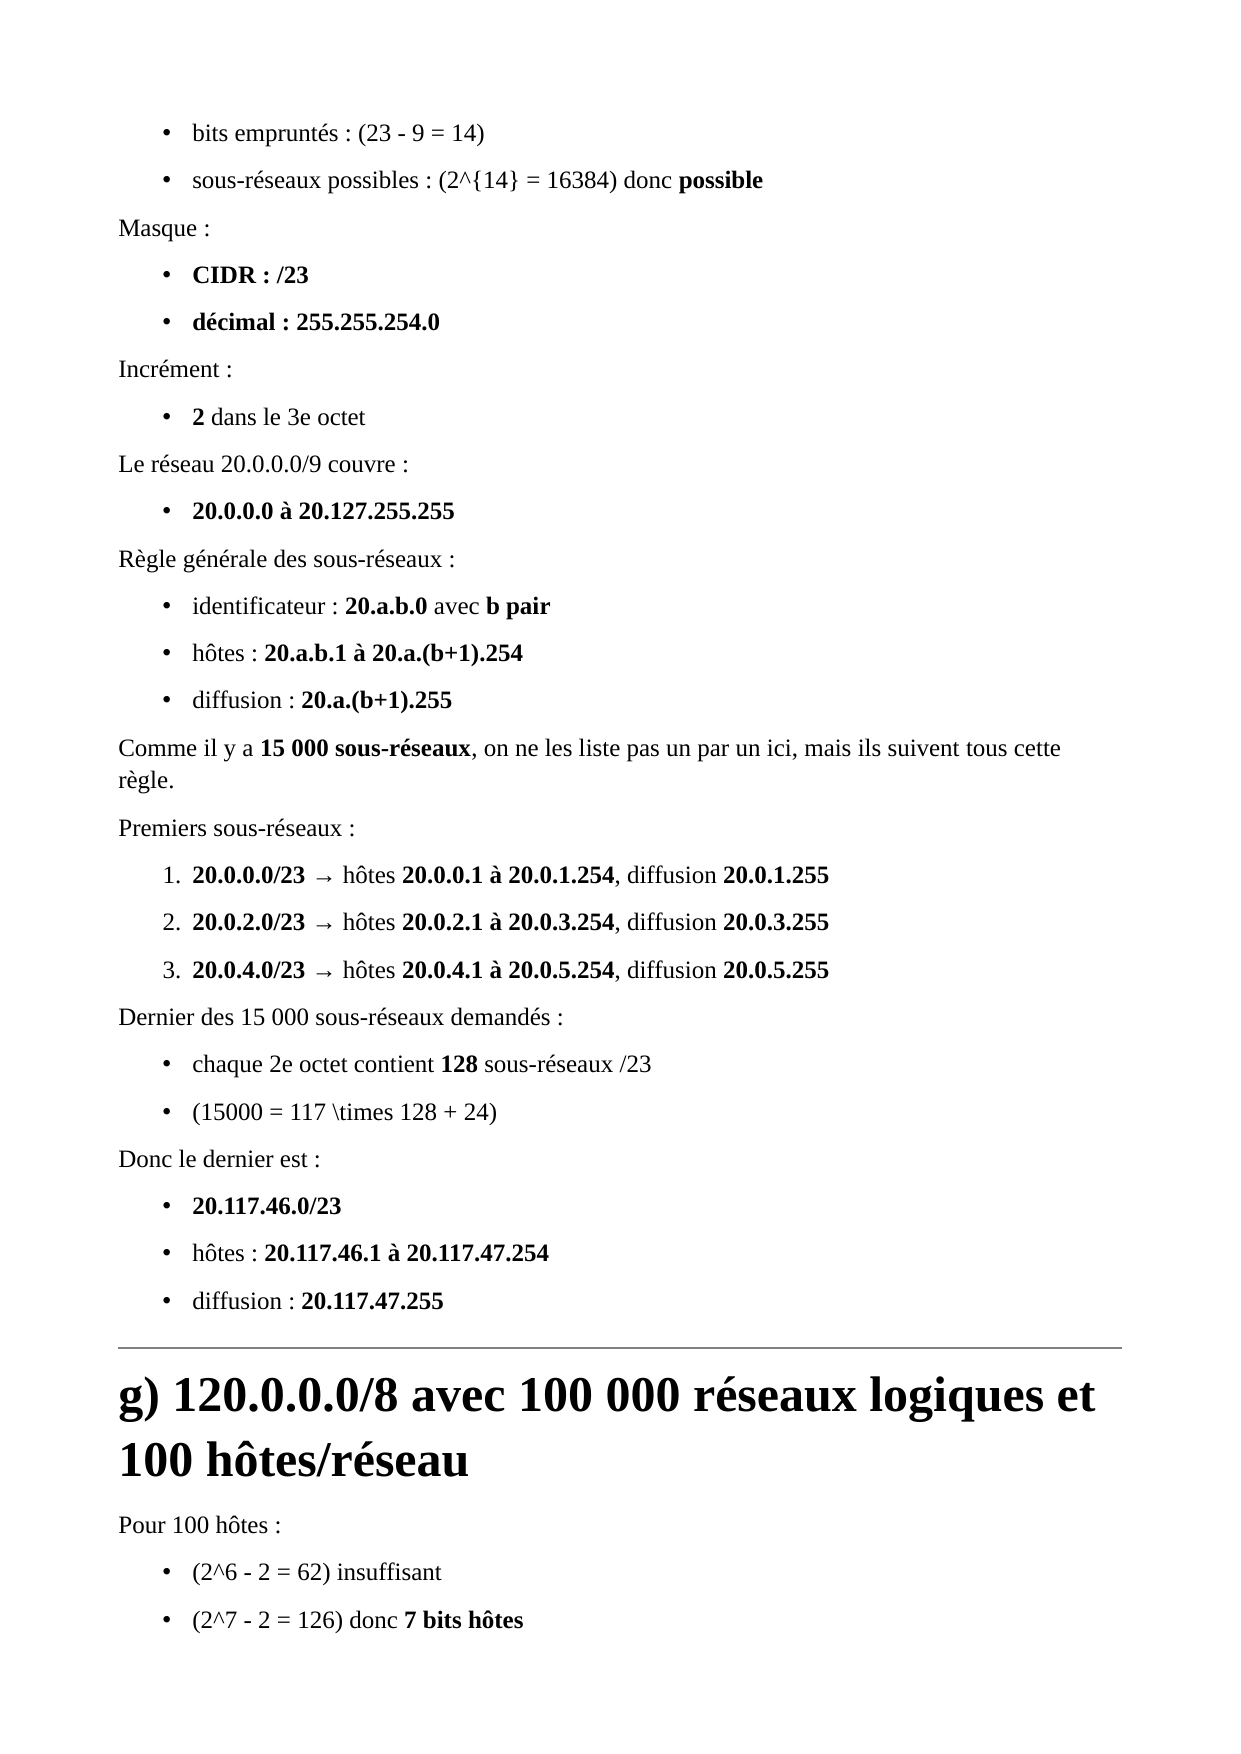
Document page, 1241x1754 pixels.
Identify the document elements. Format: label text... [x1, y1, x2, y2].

text Donc le dernier est : [118, 1144, 1122, 1173]
list sous-réseaux possibles : (2^{14} = 16384) donc possible [162, 165, 1122, 194]
list 20.0.0.0/23 → hôtes 20.0.0.1 à 20.0.1.254, diffusion 20.0.1.255 [162, 860, 1122, 889]
list (2^6 - 2 = 62) insuffisant [162, 1557, 1122, 1586]
text Le réseau 20.0.0.0/9 couvre : [118, 449, 1122, 478]
text Incrément : [118, 354, 1122, 383]
text Premiers sous-réseaux : [118, 813, 1122, 842]
list (15000 = 117 \times 128 + 24) [162, 1097, 1122, 1125]
list 20.117.46.0/23 [162, 1191, 1122, 1220]
list 2 dans le 3e octet [162, 402, 1122, 431]
text Pour 100 hôtes : [118, 1510, 1122, 1539]
list identificateur : 20.a.b.0 avec b pair [162, 591, 1122, 620]
subtitle g) 120.0.0.0/8 avec 100 000 réseaux logiques et 100 hôtes/réseau [118, 1364, 1122, 1487]
list diffusion : 20.117.47.255 [162, 1286, 1122, 1314]
list (2^7 - 2 = 126) donc 7 bits hôtes [162, 1605, 1122, 1633]
list diffusion : 20.a.(b+1).255 [162, 686, 1122, 714]
list 20.0.2.0/23 → hôtes 20.0.2.1 à 20.0.3.254, diffusion 20.0.3.255 [162, 907, 1122, 936]
list chaque 2e octet contient 128 sous-réseaux /23 [162, 1049, 1122, 1078]
text Comme il y a 15 000 sous-réseaux, on ne les liste pas un par un ici, mais ils suivent tous cette règle. [118, 733, 1122, 794]
text Dernier des 15 000 sous-réseaux demandés : [118, 1002, 1122, 1031]
list CIDR : /23 [162, 260, 1122, 289]
list hôtes : 20.a.b.1 à 20.a.(b+1).254 [162, 638, 1122, 667]
list 20.0.0.0 à 20.127.255.255 [162, 496, 1122, 525]
list hôtes : 20.117.46.1 à 20.117.47.254 [162, 1238, 1122, 1267]
list décimal : 255.255.254.0 [162, 307, 1122, 336]
text Règle générale des sous-réseaux : [118, 544, 1122, 572]
list bits empruntés : (23 - 9 = 14) [162, 118, 1122, 147]
text Masque : [118, 213, 1122, 241]
list 20.0.4.0/23 → hôtes 20.0.4.1 à 20.0.5.254, diffusion 20.0.5.255 [162, 955, 1122, 983]
